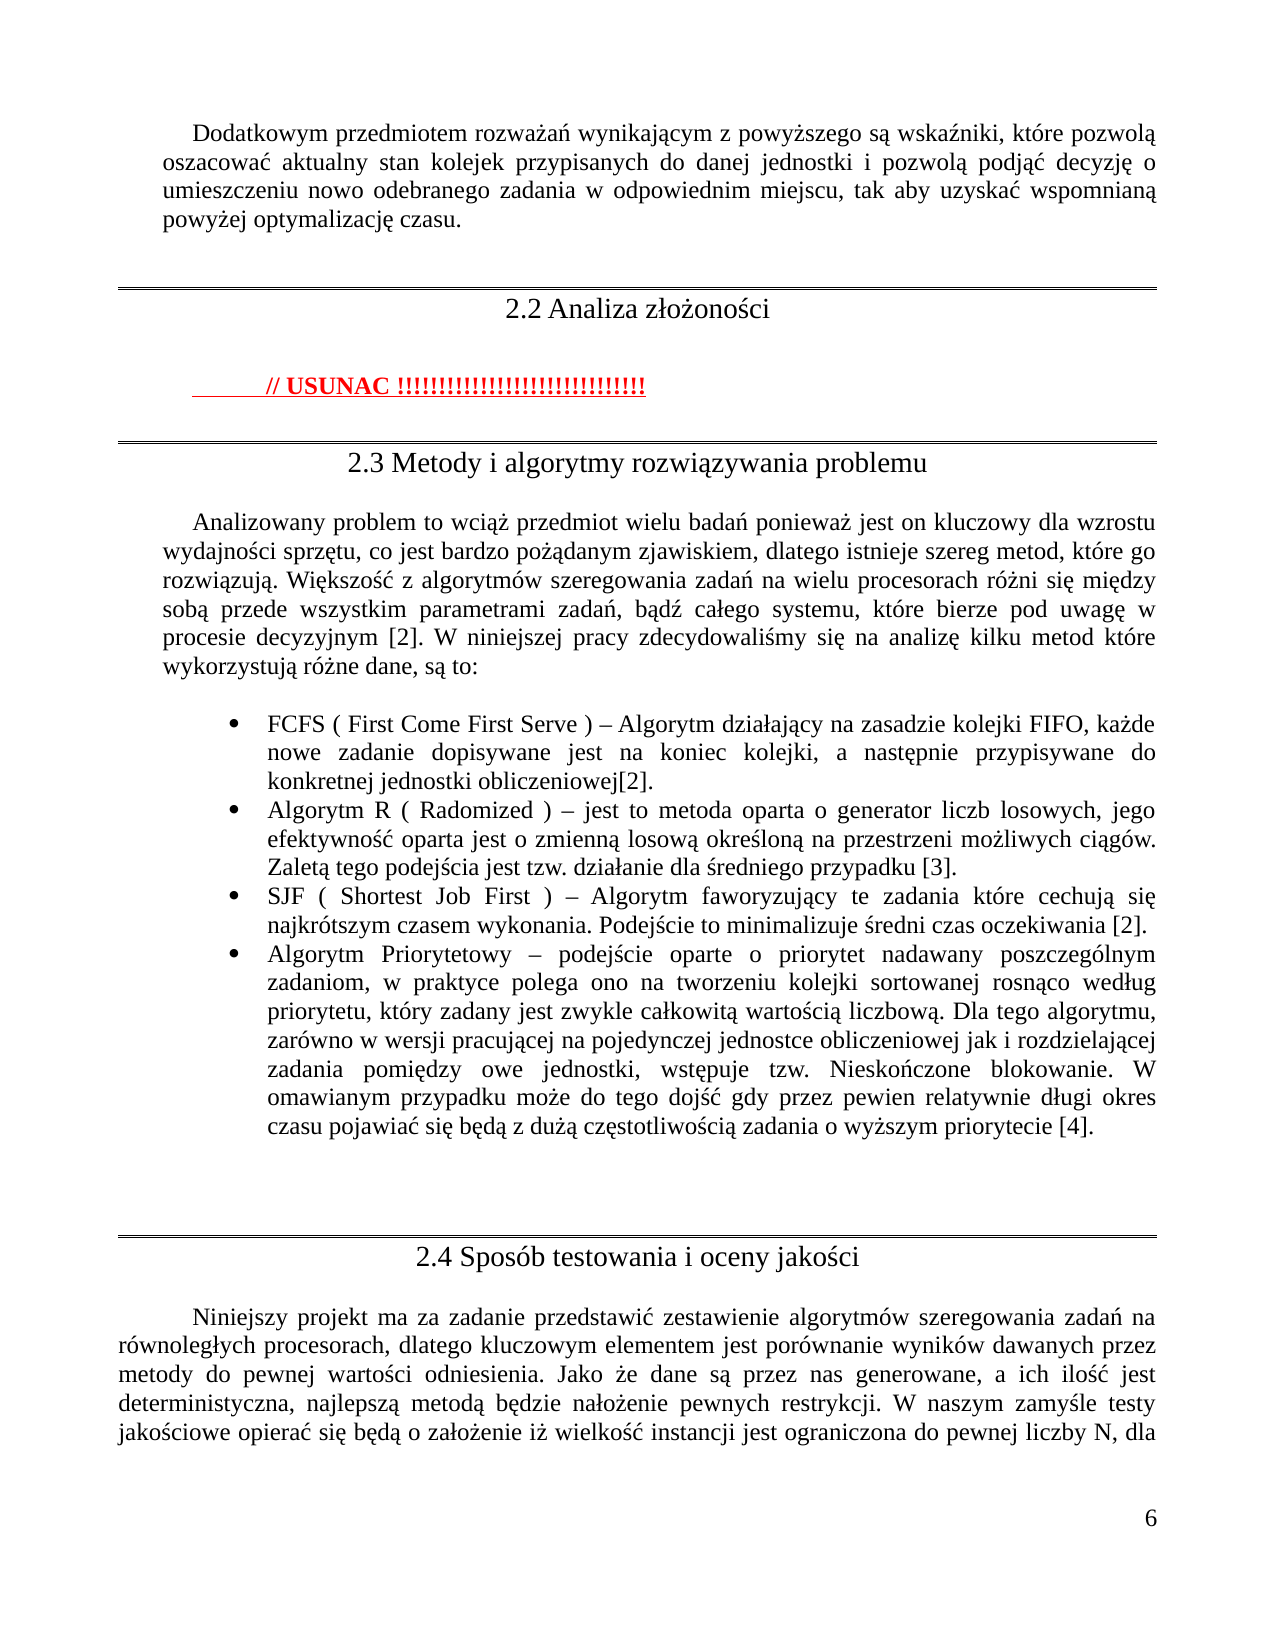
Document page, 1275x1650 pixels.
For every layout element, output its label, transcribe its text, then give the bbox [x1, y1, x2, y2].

list SJF ( Shortest Job First ) – Algorytm faworyzujący te zadania które cechują się najkrótszym czasem wykonania. Podejście to minimalizuje średni czas oczekiwania [2]. [229, 881, 1157, 939]
subtitle 2.3 Metody i algorytmy rozwiązywania problemu [118, 444, 1157, 479]
text Niniejszy projekt ma za zadanie przedstawić zestawienie algorytmów szeregowania zadań na równoległych procesorach, dlatego kluczowym elementem jest porównanie wyników dawanych przez metody do pewnej wartości odniesienia. Jako że dane są przez nas generowane, a ich ilość jest deterministyczna, najlepszą metodą będzie nałożenie pewnych restrykcji. W naszym zamyśle testy jakościowe opierać się będą o założenie iż wielkość instancji jest ograniczona do pewnej liczby N, dla [118, 1302, 1157, 1445]
subtitle 2.2 Analiza złożoności [118, 290, 1157, 325]
text // USUNAC !!!!!!!!!!!!!!!!!!!!!!!!!!!!!! [118, 371, 1157, 399]
text Analizowany problem to wciąż przedmiot wielu badań ponieważ jest on kluczowy dla wzrostu wydajności sprzętu, co jest bardzo pożądanym zjawiskiem, dlatego istnieje szereg metod, które go rozwiązują. Większość z algorytmów szeregowania zadań na wielu procesorach różni się między sobą przede wszystkim parametrami zadań, bądź całego systemu, które bierze pod uwagę w procesie decyzyjnym [2]. W niniejszej pracy zdecydowaliśmy się na analizę kilku metod które wykorzystują różne dane, są to: [162, 507, 1157, 680]
text Dodatkowym przedmiotem rozważań wynikającym z powyższego są wskaźniki, które pozwolą oszacować aktualny stan kolejek przypisanych do danej jednostki i pozwolą podjąć decyzję o umieszczeniu nowo odebranego zadania w odpowiednim miejscu, tak aby uzyskać wspomnianą powyżej optymalizację czasu. [162, 118, 1157, 233]
subtitle 2.4 Sposób testowania i oceny jakości [118, 1238, 1157, 1273]
list Algorytm R ( Radomized ) – jest to metoda oparta o generator liczb losowych, jego efektywność oparta jest o zmienną losową określoną na przestrzeni możliwych ciągów. Zaletą tego podejścia jest tzw. działanie dla średniego przypadku [3]. [229, 795, 1157, 881]
list FCFS ( First Come First Serve ) – Algorytm działający na zasadzie kolejki FIFO, każde nowe zadanie dopisywane jest na koniec kolejki, a następnie przypisywane do konkretnej jednostki obliczeniowej[2]. [229, 709, 1157, 795]
list Algorytm Priorytetowy – podejście oparte o priorytet nadawany poszczególnym zadaniom, w praktyce polega ono na tworzeniu kolejki sortowanej rosnąco według priorytetu, który zadany jest zwykle całkowitą wartością liczbową. Dla tego algorytmu, zarówno w wersji pracującej na pojedynczej jednostce obliczeniowej jak i rozdzielającej zadania pomiędzy owe jednostki, wstępuje tzw. Nieskończone blokowanie. W omawianym przypadku może do tego dojść gdy przez pewien relatywnie długi okres czasu pojawiać się będą z dużą częstotliwością zadania o wyższym priorytecie [4]. [229, 939, 1157, 1140]
